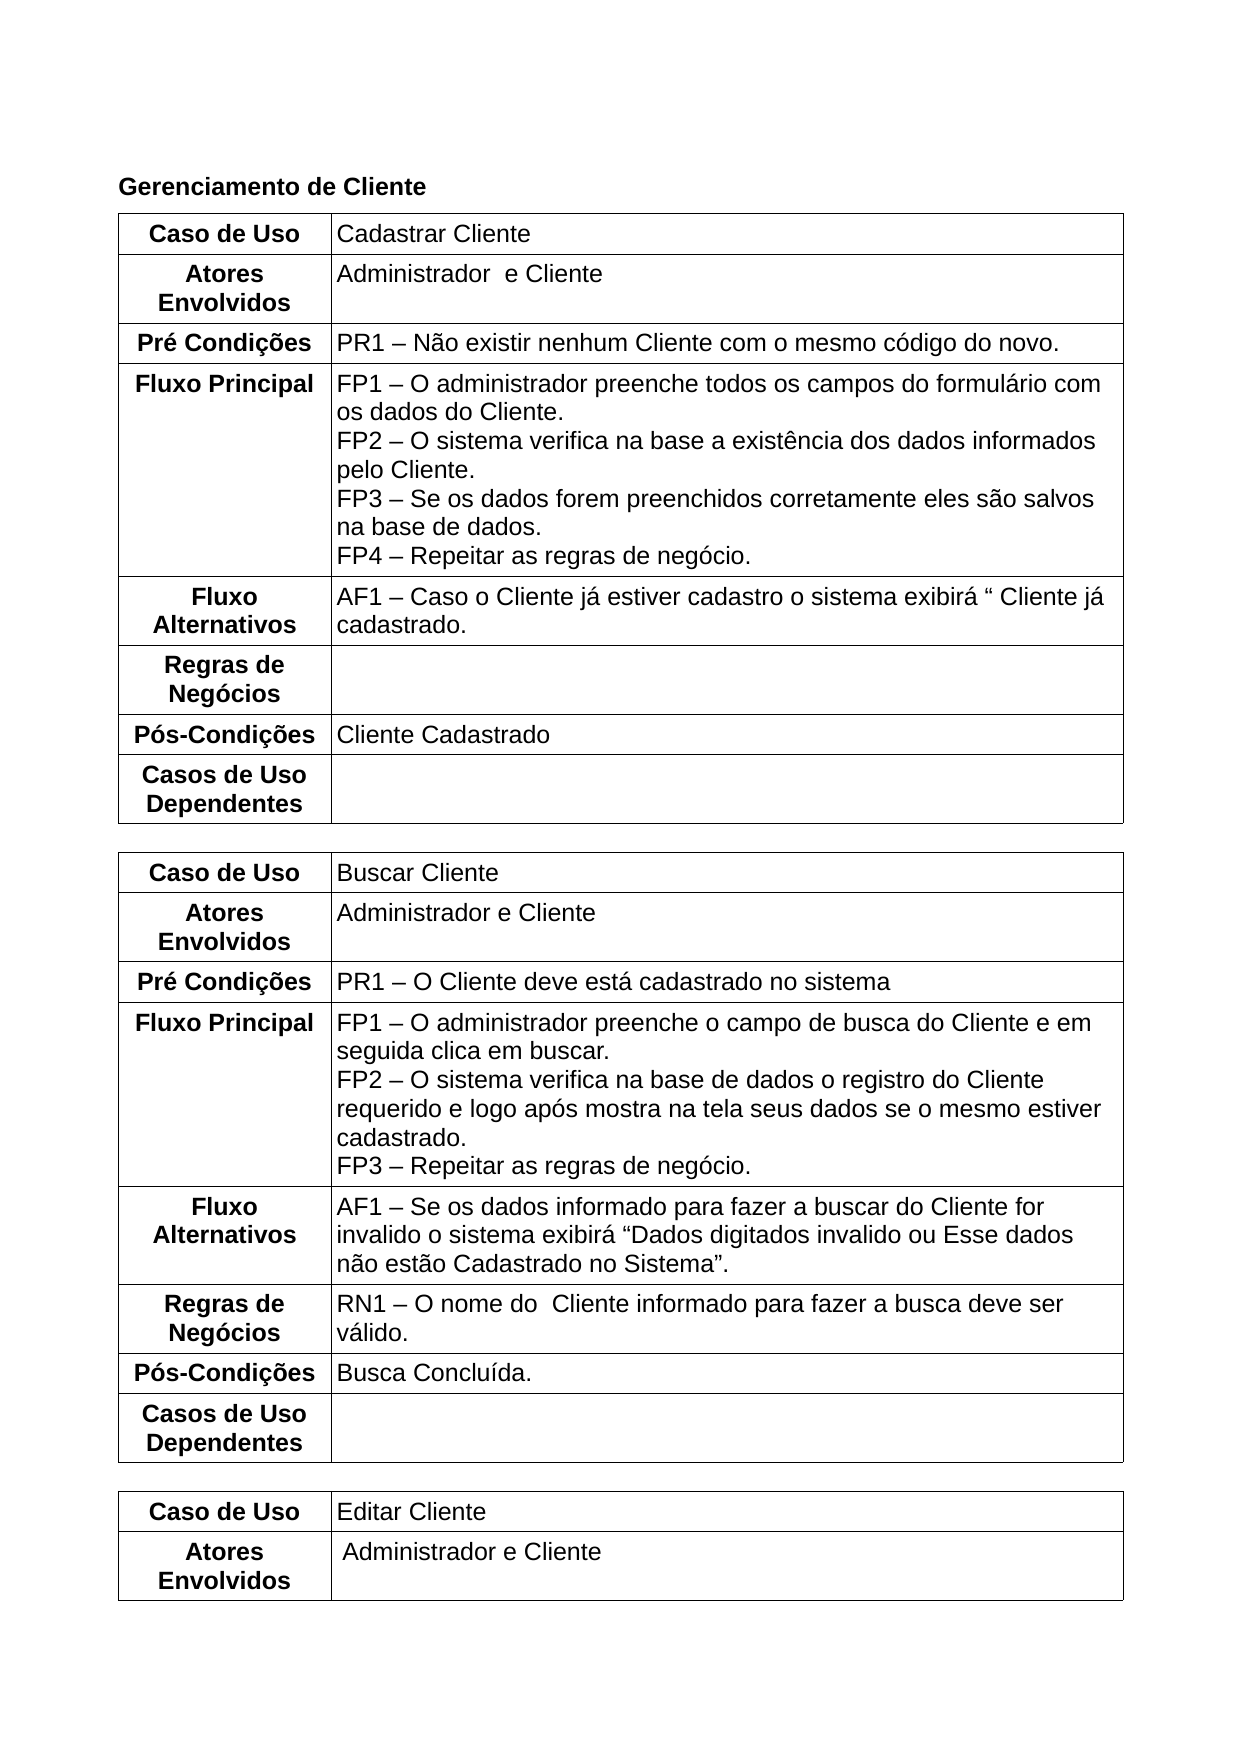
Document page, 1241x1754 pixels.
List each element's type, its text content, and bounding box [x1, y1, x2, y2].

table_cell Pré Condições [119, 324, 331, 363]
table_cell Busca Concluída. [332, 1354, 1123, 1393]
table_cell PR1 – O Cliente deve está cadastrado no sistema [332, 962, 1123, 1002]
table_cell Casos de Uso Dependentes [119, 1394, 331, 1462]
table_cell PR1 – Não existir nenhum Cliente com o mesmo código do novo. [332, 324, 1123, 363]
table_header Caso de Uso [119, 1492, 331, 1531]
table_cell Atores Envolvidos [119, 893, 331, 961]
table_cell Fluxo Alternativos [119, 577, 331, 645]
table_cell Atores Envolvidos [119, 1532, 331, 1600]
table_cell Fluxo Alternativos [119, 1187, 331, 1283]
table_cell Fluxo Principal [119, 364, 331, 576]
table_cell Casos de Uso Dependentes [119, 755, 331, 823]
table_cell Regras de Negócios [119, 646, 331, 714]
table_cell AF1 – Caso o Cliente já estiver cadastro o sistema exibirá “ Cliente já cadastrado. [332, 577, 1123, 645]
table_cell Pré Condições [119, 962, 331, 1002]
table_cell [332, 646, 1123, 714]
table_cell Pós-Condições [119, 715, 331, 754]
table_header Buscar Cliente [332, 853, 1123, 892]
table_cell RN1 – O nome do Cliente informado para fazer a busca deve ser válido. [332, 1285, 1123, 1353]
table_cell [332, 755, 1123, 823]
table_cell [332, 1394, 1123, 1462]
table_cell FP1 – O administrador preenche todos os campos do formulário com os dados do Cliente. FP2 – O sistema verifica na base a existência dos dados informados pelo Cliente. FP3 – Se os dados forem preenchidos corretamente eles são salvos na base de dados. FP4 – Repeitar as regras de negócio. [332, 364, 1123, 576]
table_cell Administrador e Cliente [332, 1532, 1123, 1600]
table_cell FP1 – O administrador preenche o campo de busca do Cliente e em seguida clica em buscar. FP2 – O sistema verifica na base de dados o registro do Cliente requerido e logo após mostra na tela seus dados se o mesmo estiver cadastrado. FP3 – Repeitar as regras de negócio. [332, 1003, 1123, 1186]
table_cell Cliente Cadastrado [332, 715, 1123, 754]
table_header Cadastrar Cliente [332, 214, 1123, 253]
table_cell Atores Envolvidos [119, 255, 331, 322]
subtitle Gerenciamento de Cliente [118, 172, 1122, 201]
table_cell Fluxo Principal [119, 1003, 331, 1186]
table_header Caso de Uso [119, 853, 331, 892]
table_cell AF1 – Se os dados informado para fazer a buscar do Cliente for invalido o sistema exibirá “Dados digitados invalido ou Esse dados não estão Cadastrado no Sistema”. [332, 1187, 1123, 1283]
table_cell Administrador e Cliente [332, 255, 1123, 322]
table_cell Regras de Negócios [119, 1285, 331, 1353]
table_cell Administrador e Cliente [332, 893, 1123, 961]
table_header Caso de Uso [119, 214, 331, 253]
table_header Editar Cliente [332, 1492, 1123, 1531]
table_cell Pós-Condições [119, 1354, 331, 1393]
